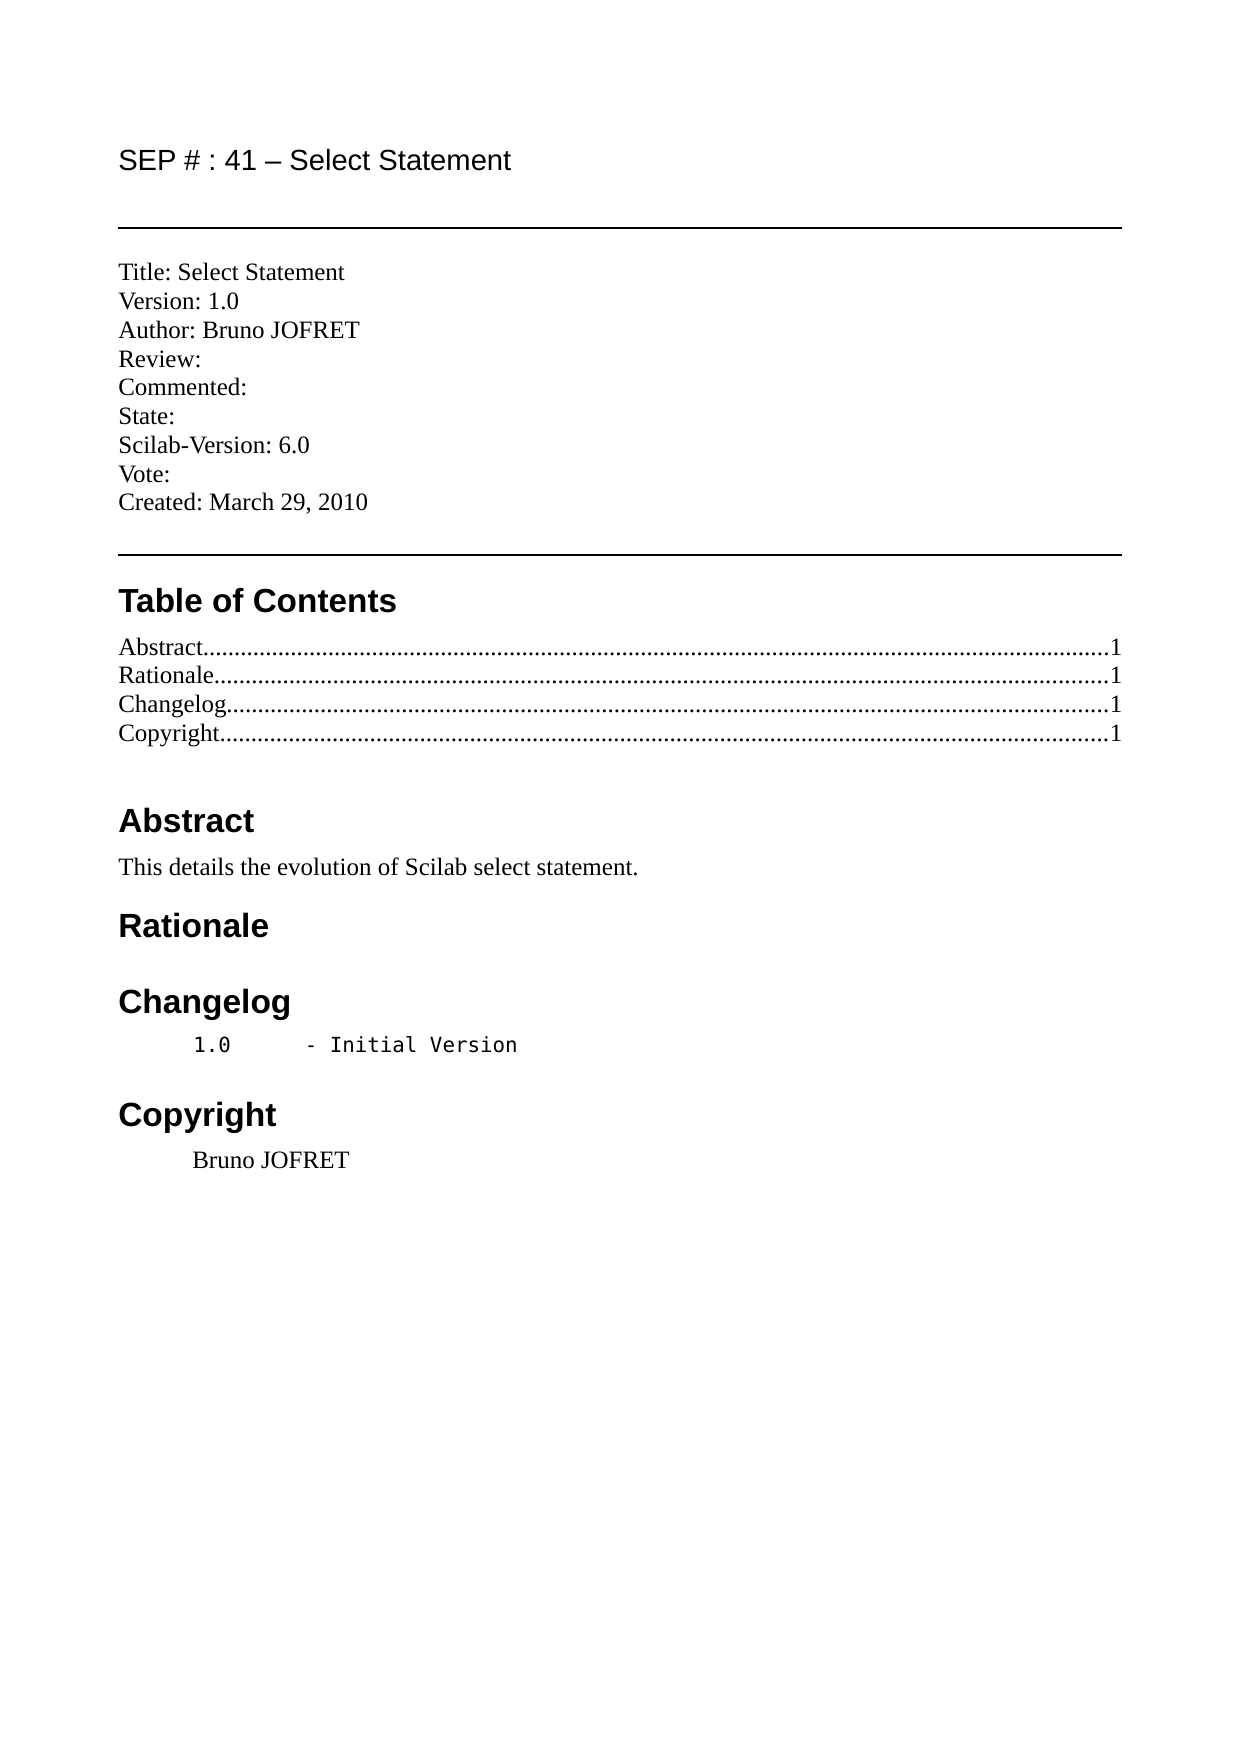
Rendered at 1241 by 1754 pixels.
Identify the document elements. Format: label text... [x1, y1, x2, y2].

text Changelog 1 [118, 689, 1122, 718]
text Title: Select Statement [118, 257, 1122, 286]
text Vote: [118, 459, 1122, 487]
subtitle Abstract [118, 801, 1122, 839]
text Bruno JOFRET [118, 1146, 1122, 1174]
subtitle Table of Contents [118, 581, 1122, 619]
text Created: March 29, 2010 [118, 487, 1122, 516]
text Commented: [118, 372, 1122, 401]
subtitle Changelog [118, 982, 1122, 1020]
subtitle Copyright [118, 1094, 1122, 1133]
text Copyright 1 [118, 718, 1122, 747]
list - Initial Version [193, 1033, 1122, 1057]
subtitle SEP # : 41 – Select Statement [118, 143, 1122, 177]
text Review: [118, 344, 1122, 372]
text This details the evolution of Scilab select statement. [118, 852, 1122, 880]
subtitle Rationale [118, 905, 1122, 944]
text Version: 1.0 [118, 286, 1122, 315]
text Author: Bruno JOFRET [118, 315, 1122, 344]
text Rationale 1 [118, 661, 1122, 689]
text State: [118, 401, 1122, 430]
text Abstract 1 [118, 632, 1122, 661]
text Scilab-Version: 6.0 [118, 430, 1122, 459]
